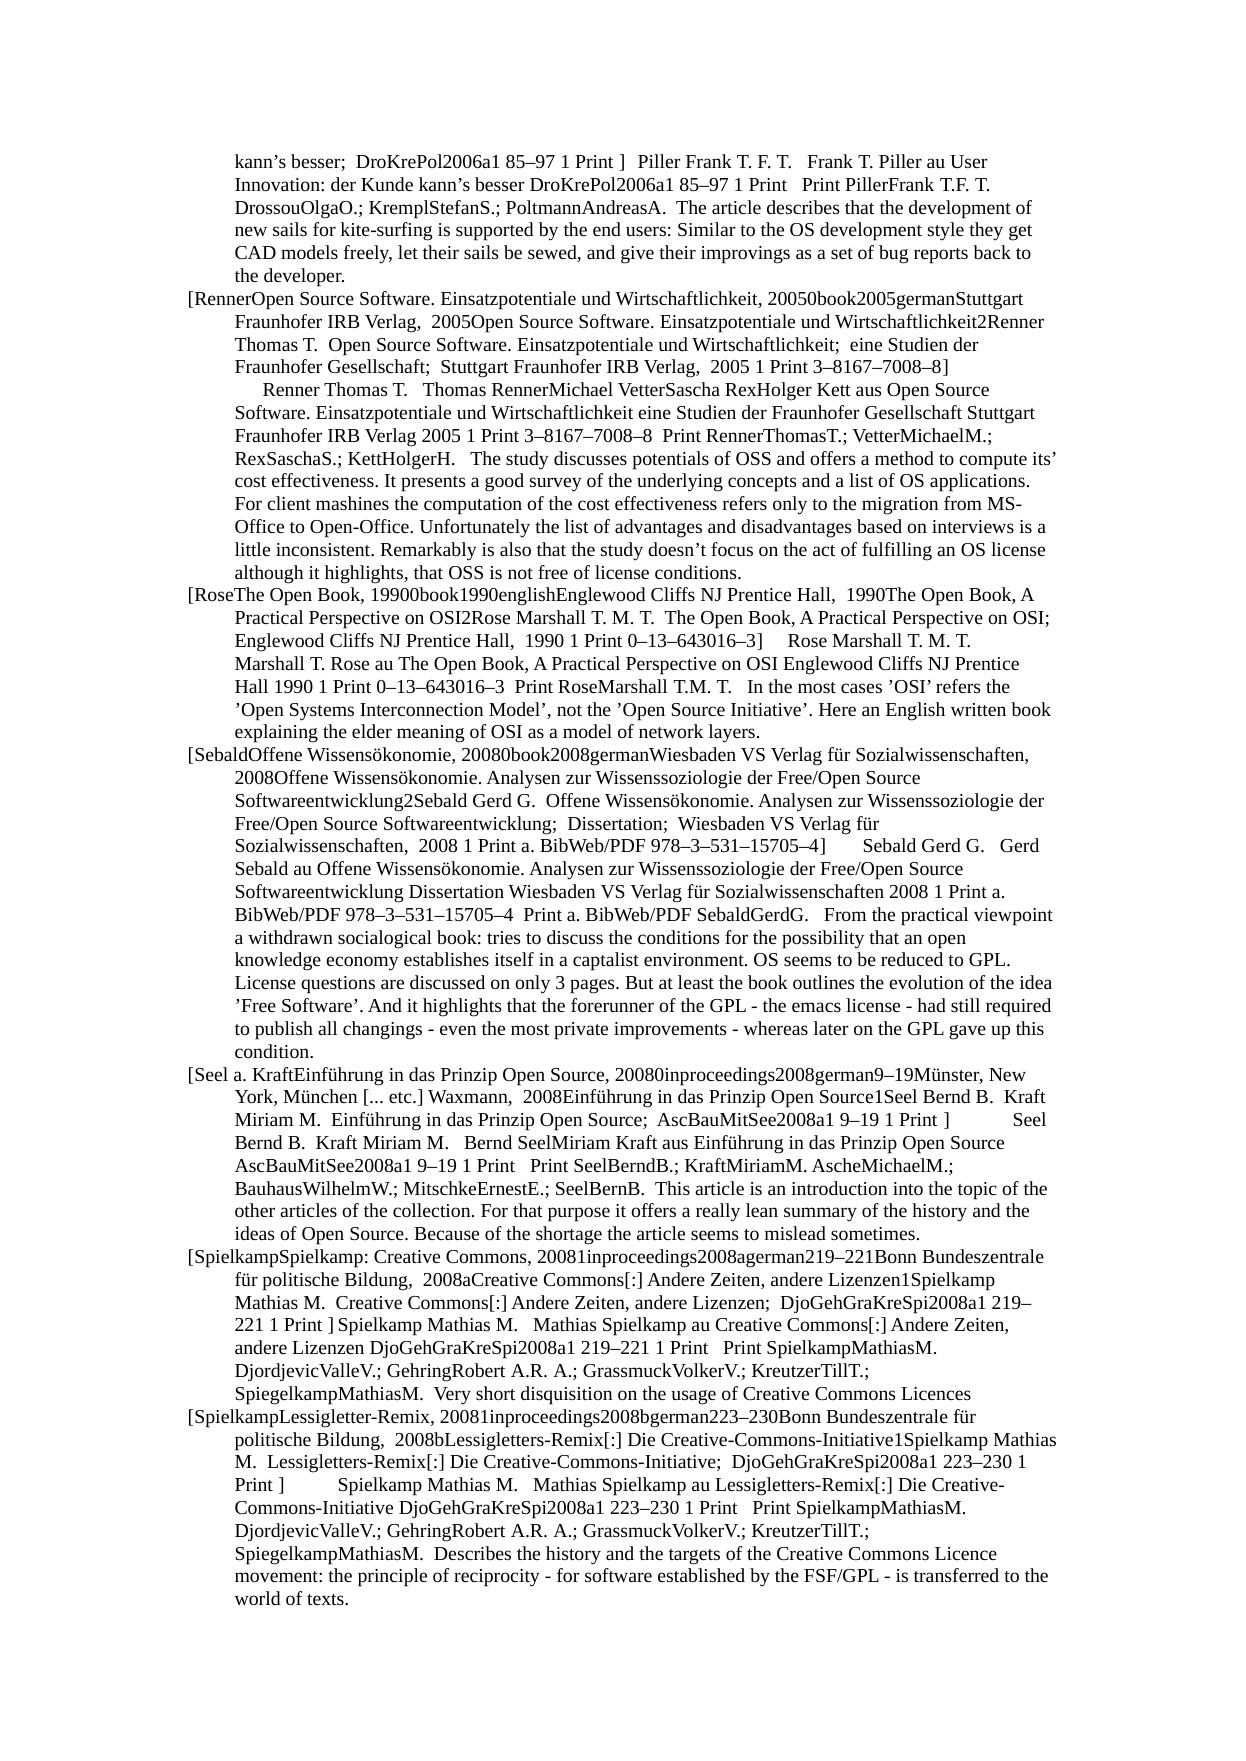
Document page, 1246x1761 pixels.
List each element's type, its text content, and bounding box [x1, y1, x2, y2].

text [SebaldOffene Wissensökonomie, 20080book2008germanWiesbaden VS Verlag für Sozialwissenschaften, 2008Offene Wissensökonomie. Analysen zur Wissenssoziologie der Free/Open Source Softwareentwicklung2Sebald Gerd G. Offene Wissensökonomie. Analysen zur Wissenssoziologie der Free/Open Source Softwareentwicklung; Dissertation; Wiesbaden VS Verlag für Sozialwissenschaften, 2008 1 Print a. BibWeb/PDF 978–3–531–15705–4] Sebald Gerd G. Gerd Sebald au Offene Wissensökonomie. Analysen zur Wissenssoziologie der Free/Open Source Softwareentwicklung Dissertation Wiesbaden VS Verlag für Sozialwissenschaften 2008 1 Print a. BibWeb/PDF 978–3–531–15705–4 Print a. BibWeb/PDF SebaldGerdG. From the practical viewpoint a withdrawn socialogical book: tries to discuss the conditions for the possibility that an open knowledge economy establishes itself in a captalist environment. OS seems to be reduced to GPL. License questions are discussed on only 3 pages. But at least the book outlines the evolution of the idea ’Free Software’. And it highlights that the forerunner of the GPL - the emacs license - had still required to publish all changings - even the most private improvements - whereas later on the GPL gave up this condition. [187, 743, 1058, 1062]
text [Seel a. KraftEinführung in das Prinzip Open Source, 20080inproceedings2008german9–19Münster, New York, München [... etc.] Waxmann, 2008Einführung in das Prinzip Open Source1Seel Bernd B. Kraft Miriam M. Einführung in das Prinzip Open Source; AscBauMitSee2008a1 9–19 1 Print ] Seel Bernd B. Kraft Miriam M. Bernd SeelMiriam Kraft aus Einführung in das Prinzip Open Source AscBauMitSee2008a1 9–19 1 Print Print SeelBerndB.; KraftMiriamM. AscheMichaelM.; BauhausWilhelmW.; MitschkeErnestE.; SeelBernB. This article is an introduction into the topic of the other articles of the collection. For that purpose it offers a really lean summary of the history and the ideas of Open Source. Because of the shortage the article seems to mislead sometimes. [187, 1062, 1058, 1245]
text [RennerOpen Source Software. Einsatzpotentiale und Wirtschaftlichkeit, 20050book2005germanStuttgart Fraunhofer IRB Verlag, 2005Open Source Software. Einsatzpotentiale und Wirtschaftlichkeit2Renner Thomas T. Open Source Software. Einsatzpotentiale und Wirtschaftlichkeit; eine Studien der Fraunhofer Gesellschaft; Stuttgart Fraunhofer IRB Verlag, 2005 1 Print 3–8167–7008–8] Renner Thomas T. Thomas RennerMichael VetterSascha RexHolger Kett aus Open Source Software. Einsatzpotentiale und Wirtschaftlichkeit eine Studien der Fraunhofer Gesellschaft Stuttgart Fraunhofer IRB Verlag 2005 1 Print 3–8167–7008–8 Print RennerThomasT.; VetterMichaelM.; RexSaschaS.; KettHolgerH. The study discusses potentials of OSS and offers a method to compute its’ cost effectiveness. It presents a good survey of the underlying concepts and a list of OS applications. For client mashines the computation of the cost effectiveness refers only to the migration from MS-Office to Open-Office. Unfortunately the list of advantages and disadvantages based on interviews is a little inconsistent. Remarkably is also that the study doesn’t focus on the act of fulfilling an OS license although it highlights, that OSS is not free of license conditions. [187, 287, 1058, 583]
text [SpielkampSpielkamp: Creative Commons, 20081inproceedings2008agerman219–221Bonn Bundeszentrale für politische Bildung, 2008aCreative Commons[:] Andere Zeiten, andere Lizenzen1Spielkamp Mathias M. Creative Commons[:] Andere Zeiten, andere Lizenzen; DjoGehGraKreSpi2008a1 219–221 1 Print ] Spielkamp Mathias M. Mathias Spielkamp au Creative Commons[:] Andere Zeiten, andere Lizenzen DjoGehGraKreSpi2008a1 219–221 1 Print Print SpielkampMathiasM. DjordjevicValleV.; GehringRobert A.R. A.; GrassmuckVolkerV.; KreutzerTillT.; SpiegelkampMathiasM. Very short disquisition on the usage of Creative Commons Licences [187, 1245, 1058, 1405]
text [SpielkampLessigletter-Remix, 20081inproceedings2008bgerman223–230Bonn Bundeszentrale für politische Bildung, 2008bLessigletters-Remix[:] Die Creative-Commons-Initiative1Spielkamp Mathias M. Lessigletters-Remix[:] Die Creative-Commons-Initiative; DjoGehGraKreSpi2008a1 223–230 1 Print ] Spielkamp Mathias M. Mathias Spielkamp au Lessigletters-Remix[:] Die Creative-Commons-Initiative DjoGehGraKreSpi2008a1 223–230 1 Print Print SpielkampMathiasM. DjordjevicValleV.; GehringRobert A.R. A.; GrassmuckVolkerV.; KreutzerTillT.; SpiegelkampMathiasM. Describes the history and the targets of the Creative Commons Licence movement: the principle of reciprocity - for software established by the FSF/GPL - is transferred to the world of texts. [187, 1405, 1058, 1610]
text [RoseThe Open Book, 19900book1990englishEnglewood Cliffs NJ Prentice Hall, 1990The Open Book, A Practical Perspective on OSI2Rose Marshall T. M. T. The Open Book, A Practical Perspective on OSI; Englewood Cliffs NJ Prentice Hall, 1990 1 Print 0–13–643016–3] Rose Marshall T. M. T. Marshall T. Rose au The Open Book, A Practical Perspective on OSI Englewood Cliffs NJ Prentice Hall 1990 1 Print 0–13–643016–3 Print RoseMarshall T.M. T. In the most cases ’OSI’ refers the ’Open Systems Interconnection Model’, not the ’Open Source Initiative’. Here an English written book explaining the elder meaning of OSI as a model of network layers. [187, 583, 1058, 743]
text kann’s besser; DroKrePol2006a1 85–97 1 Print ] Piller Frank T. F. T. Frank T. Piller au User Innovation: der Kunde kann’s besser DroKrePol2006a1 85–97 1 Print Print PillerFrank T.F. T. DrossouOlgaO.; KremplStefanS.; PoltmannAndreasA. The article describes that the development of new sails for kite-surfing is supported by the end users: Similar to the OS development style they get CAD models freely, let their sails be sewed, and give their improvings as a set of bug reports back to the developer. [187, 150, 1058, 287]
